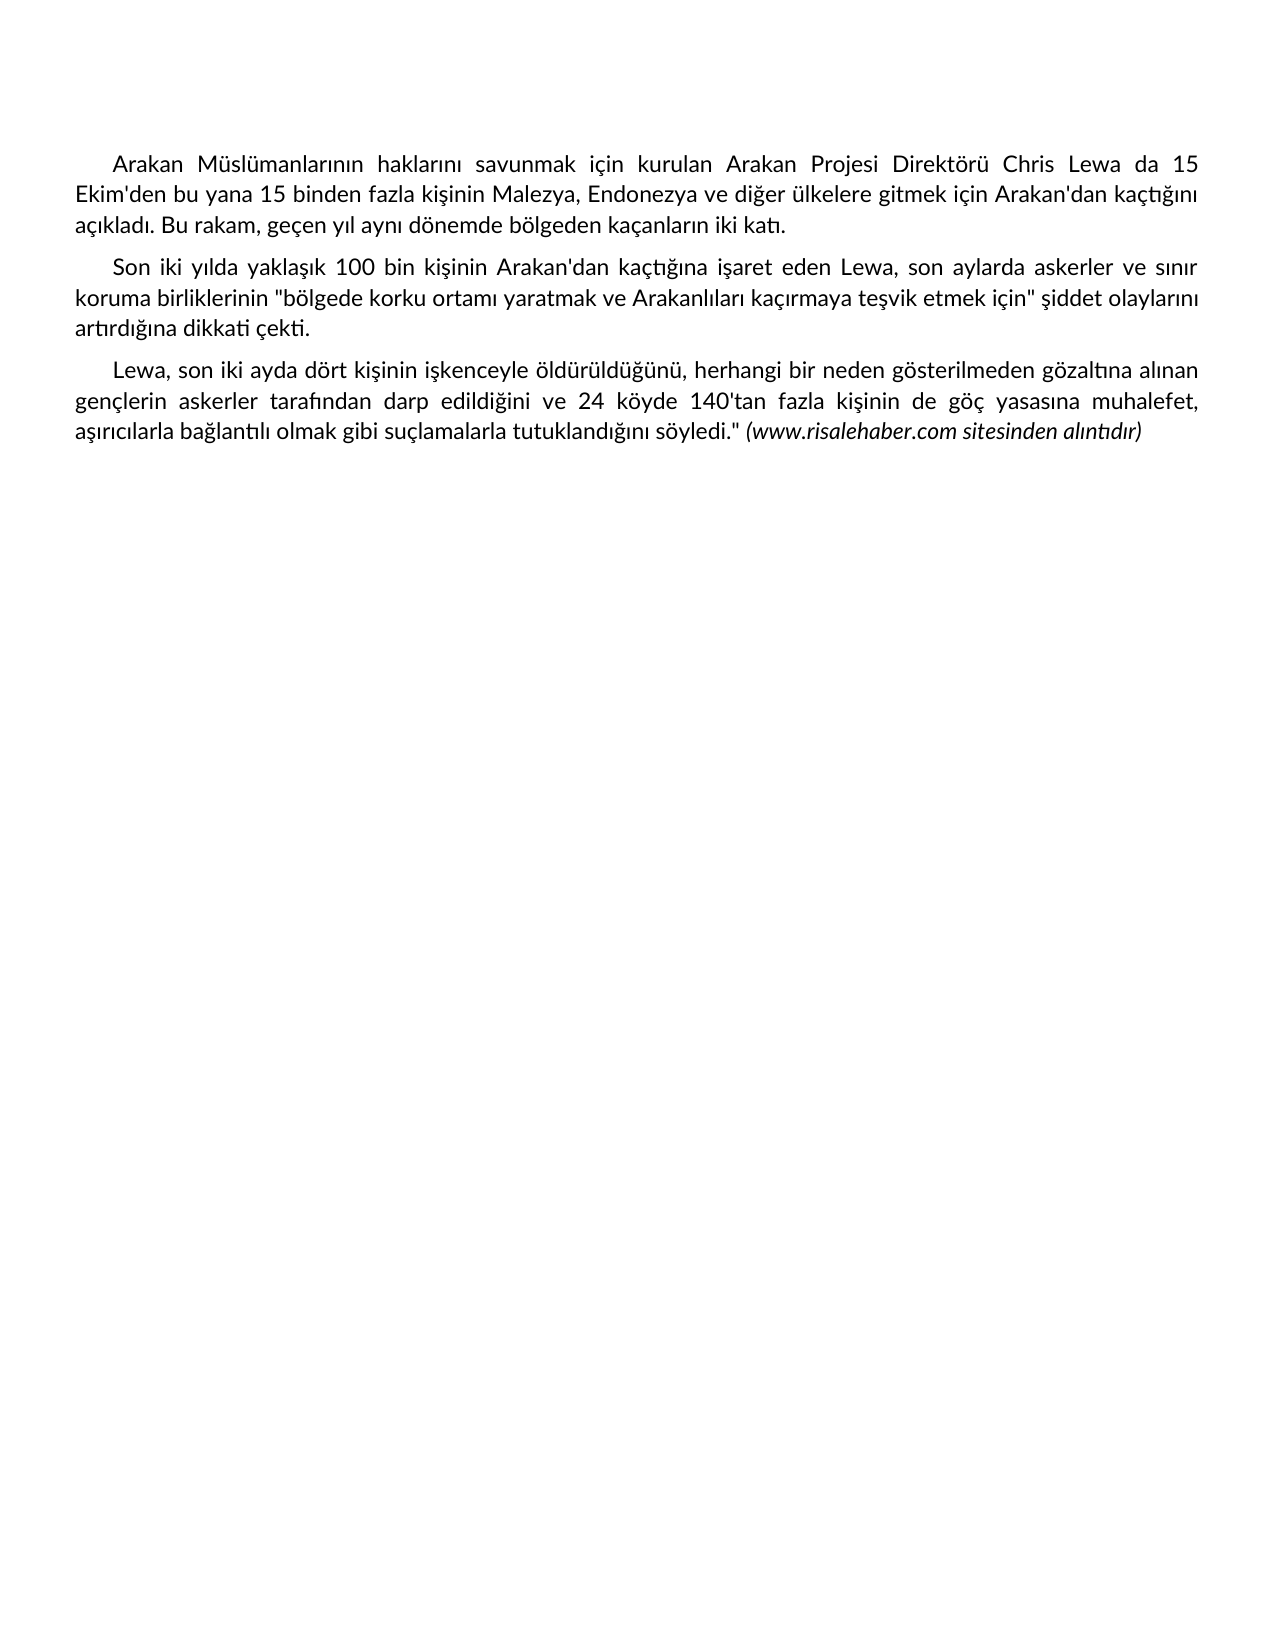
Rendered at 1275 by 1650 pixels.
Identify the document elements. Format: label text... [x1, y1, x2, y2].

text Arakan Müslümanlarının haklarını savunmak için kurulan Arakan Projesi Direktörü Chris Lewa da 15 Ekim'den bu yana 15 binden fazla kişinin Malezya, Endonezya ve diğer ülkelere gitmek için Arakan'dan kaçtığını açıkladı. Bu rakam, geçen yıl aynı dönemde bölgeden kaçanların iki katı. [75, 150, 1200, 238]
text Son iki yılda yaklaşık 100 bin kişinin Arakan'dan kaçtığına işaret eden Lewa, son aylarda askerler ve sınır koruma birliklerinin "bölgede korku ortamı yaratmak ve Arakanlıları kaçırmaya teşvik etmek için" şiddet olaylarını artırdığına dikkati çekti. [75, 253, 1200, 341]
text Lewa, son iki ayda dört kişinin işkenceyle öldürüldüğünü, herhangi bir neden gösterilmeden gözaltına alınan gençlerin askerler tarafından darp edildiğini ve 24 köyde 140'tan fazla kişinin de göç yasasına muhalefet, aşırıcılarla bağlantılı olmak gibi suçlamalarla tutuklandığını söyledi." (www.risalehaber.com sitesinden alıntıdır) [75, 356, 1200, 444]
